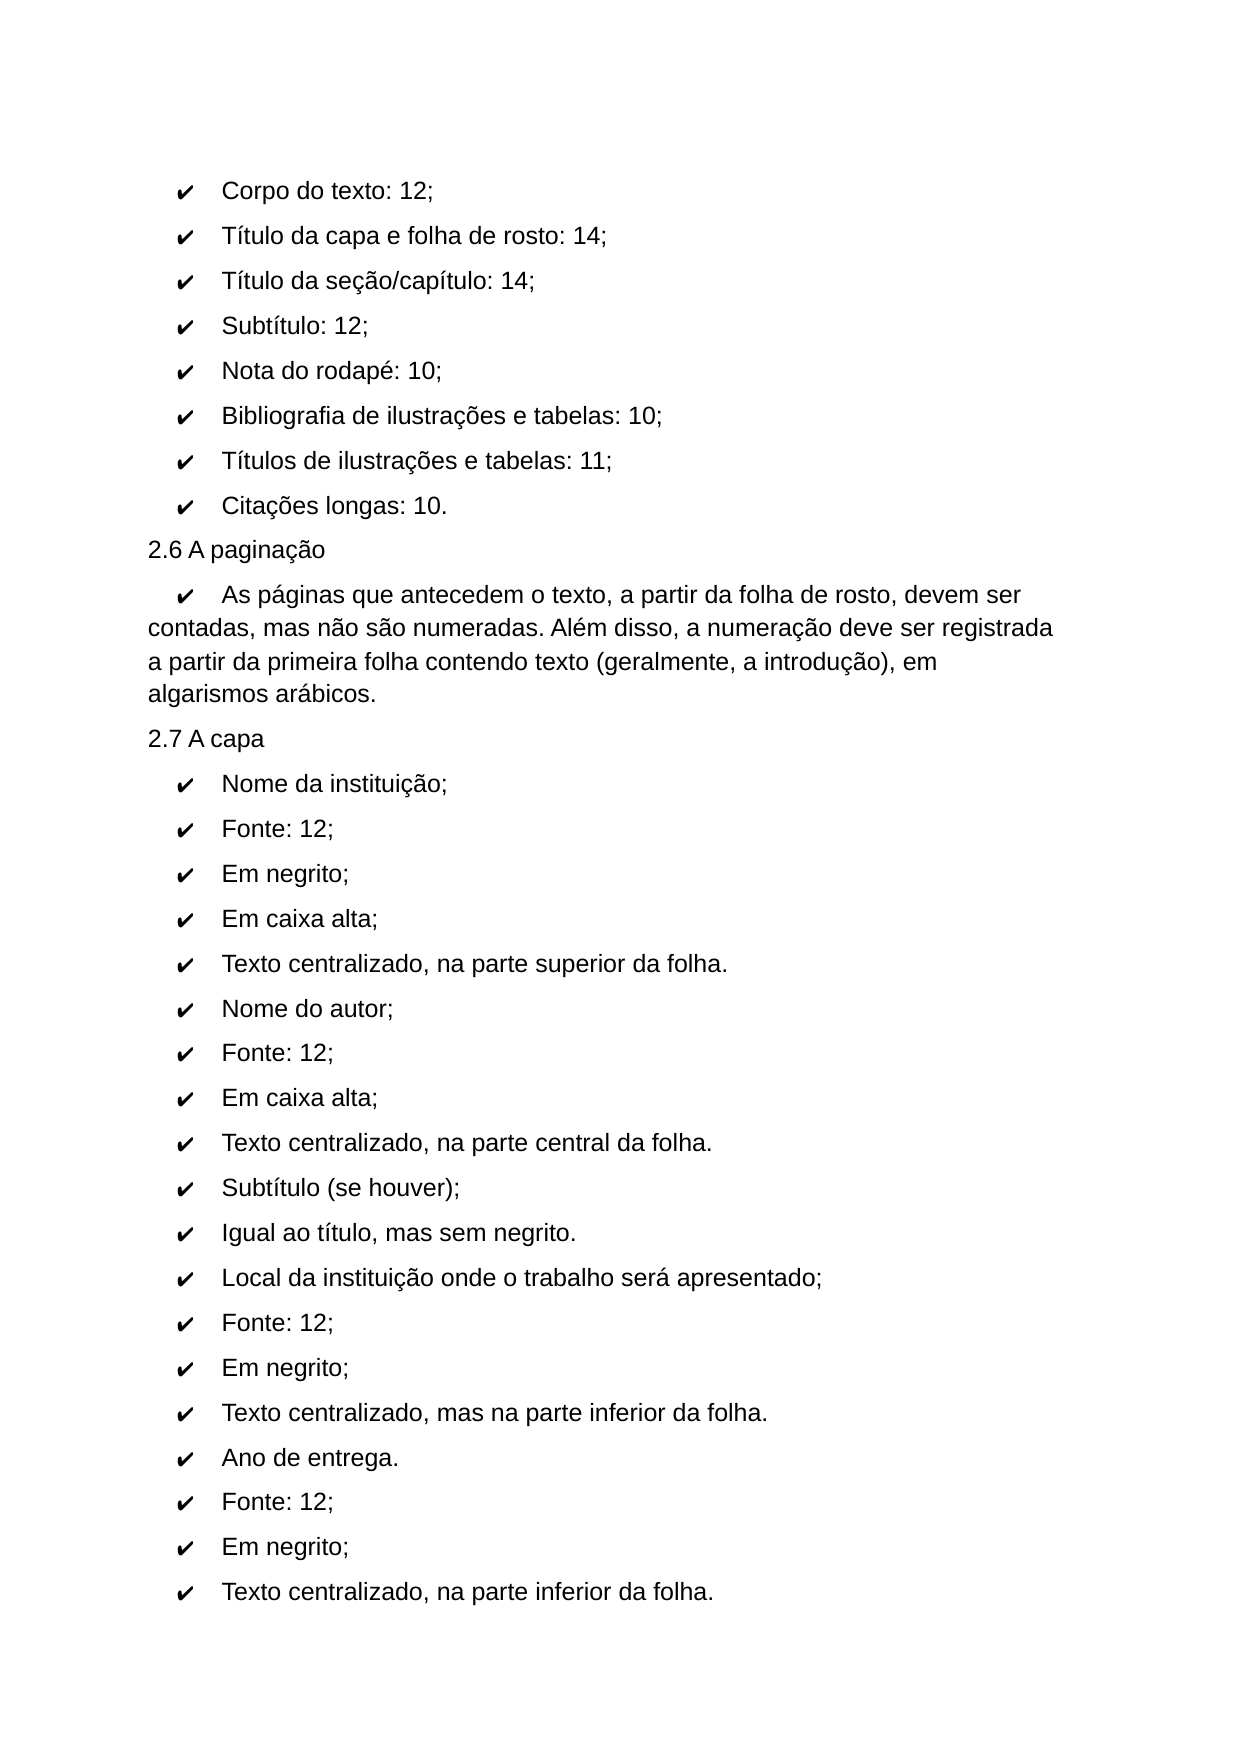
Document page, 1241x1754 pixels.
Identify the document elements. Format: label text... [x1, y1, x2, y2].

list Nota do rodapé: 10; [148, 356, 1063, 385]
list Fonte: 12; [148, 1308, 1063, 1337]
list Títulos de ilustrações e tabelas: 11; [148, 446, 1063, 474]
list Igual ao título, mas sem negrito. [148, 1218, 1063, 1247]
list 2.6 A paginação [148, 536, 1063, 564]
list Subtítulo (se houver); [148, 1173, 1063, 1202]
list Texto centralizado, na parte inferior da folha. [148, 1577, 1063, 1606]
list Nome do autor; [148, 993, 1063, 1022]
list Fonte: 12; [148, 1038, 1063, 1067]
list Texto centralizado, na parte superior da folha. [148, 949, 1063, 977]
list 2.7 A capa [148, 724, 1063, 753]
list Corpo do texto: 12; [148, 176, 1063, 205]
list Ano de entrega. [148, 1442, 1063, 1471]
list Subtítulo: 12; [148, 311, 1063, 340]
list Bibliografia de ilustrações e tabelas: 10; [148, 401, 1063, 430]
list Em negrito; [148, 1353, 1063, 1382]
list Em negrito; [148, 859, 1063, 888]
list As páginas que antecedem o texto, a partir da folha de rosto, devem ser contadas, mas não são numeradas. Além disso, a numeração deve ser registrada a partir da primeira folha contendo texto (geralmente, a introdução), em algarismos arábicos. [148, 580, 1063, 708]
list Local da instituição onde o trabalho será apresentado; [148, 1263, 1063, 1292]
list Texto centralizado, mas na parte inferior da folha. [148, 1398, 1063, 1426]
list Fonte: 12; [148, 1487, 1063, 1516]
list Título da seção/capítulo: 14; [148, 266, 1063, 295]
list Fonte: 12; [148, 814, 1063, 843]
list Em caixa alta; [148, 904, 1063, 933]
list Em negrito; [148, 1532, 1063, 1561]
list Nome da instituição; [148, 769, 1063, 798]
list Citações longas: 10. [148, 491, 1063, 519]
list Em caixa alta; [148, 1083, 1063, 1112]
list Texto centralizado, na parte central da folha. [148, 1128, 1063, 1157]
list Título da capa e folha de rosto: 14; [148, 221, 1063, 250]
